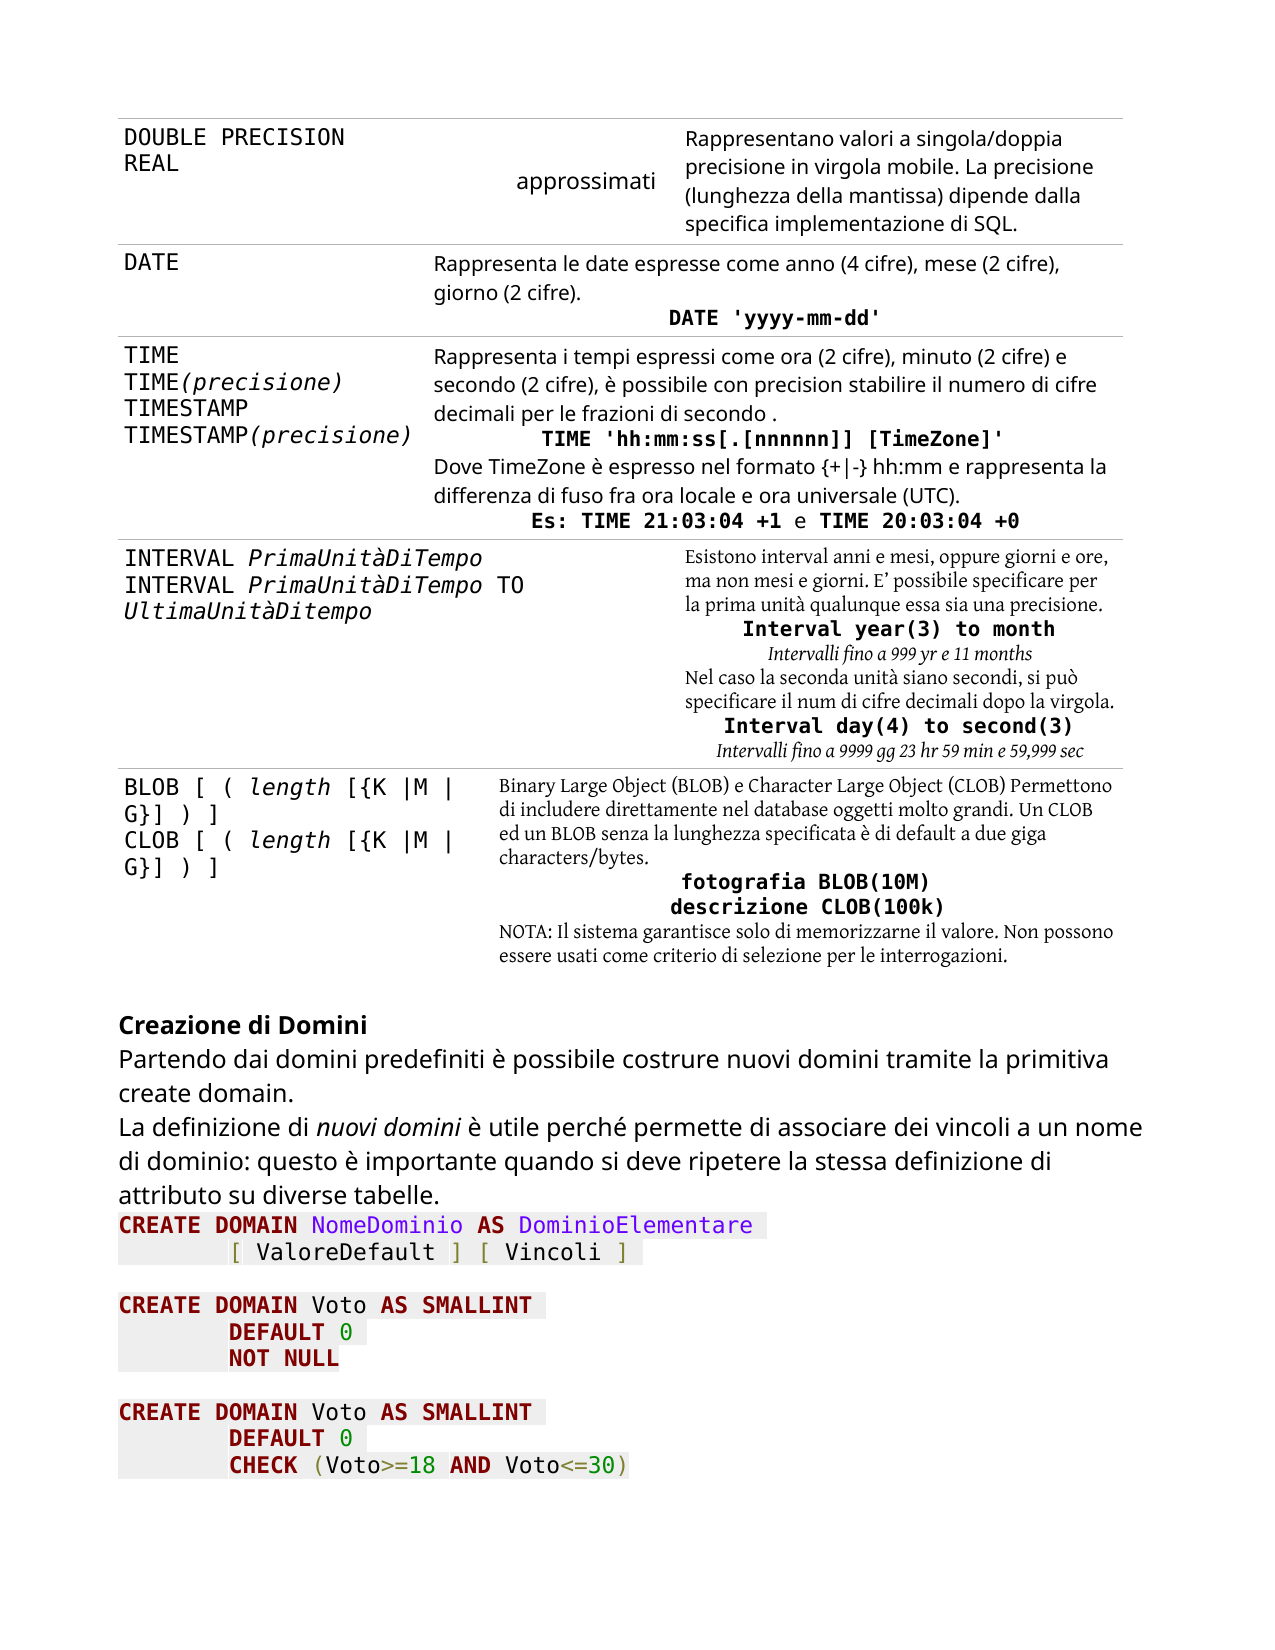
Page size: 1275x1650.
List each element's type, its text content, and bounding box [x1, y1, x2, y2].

text CREATE DOMAIN Voto AS SMALLINT [118, 1292, 1157, 1319]
table_cell DATE [118, 245, 427, 336]
text [ ValoreDefault ] [ Vincoli ] [118, 1239, 1157, 1265]
table_cell Rappresenta i tempi espressi come ora (2 cifre), minuto (2 cifre) e secondo (2 cifre), è possibile con precision stabilire il numero di cifre decimali per le frazioni di secondo . TIME 'hh:mm:ss[.[nnnnnn]] [TimeZone]' Dove TimeZone è espresso nel formato {+|-} hh:mm e rappresenta la differenza di fuso fra ora locale e ora universale (UTC). Es: TIME 21:03:04 +1 e TIME 20:03:04 +0 [428, 337, 1123, 539]
table_cell DOUBLE PRECISION REAL [118, 119, 493, 243]
text DEFAULT 0 [118, 1425, 1157, 1452]
text CREATE DOMAIN NomeDominio AS DominioElementare [118, 1212, 1157, 1239]
table_cell Esistono interval anni e mesi, oppure giorni e ore, ma non mesi e giorni. E’ possibile specificare per la prima unità qualunque essa sia una precisione. Interval year(3) to month Intervalli fino a 999 yr e 11 months Nel caso la seconda unità siano secondi, si può specificare il num di cifre decimali dopo la virgola. Interval day(4) to second(3) Intervalli fino a 9999 gg 23 hr 59 min e 59,999 sec [679, 540, 1123, 768]
table_cell Rappresentano valori a singola/doppia precisione in virgola mobile. La precisione (lunghezza della mantissa) dipende dalla specifica implementazione di SQL. [679, 119, 1123, 243]
table_cell Rappresenta le date espresse come anno (4 cifre), mese (2 cifre), giorno (2 cifre). DATE 'yyyy-mm-dd' [428, 245, 1123, 336]
text La definizione di nuovi domini è utile perché permette di associare dei vincoli a un nome di dominio: questo è importante quando si deve ripetere la stessa definizione di attributo su diverse tabelle. [118, 1110, 1157, 1212]
table_cell approssimati [493, 119, 679, 243]
table_cell INTERVAL PrimaUnitàDiTempo INTERVAL PrimaUnitàDiTempo TO UltimaUnitàDitempo [118, 540, 679, 768]
text DEFAULT 0 [118, 1319, 1157, 1345]
table_cell Binary Large Object (BLOB) e Character Large Object (CLOB) Permettono di includere direttamente nel database oggetti molto grandi. Un CLOB ed un BLOB senza la lunghezza specificata è di default a due giga characters/bytes. fotografia BLOB(10M) descrizione CLOB(100k) NOTA: Il sistema garantisce solo di memorizzarne il valore. Non possono essere usati come criterio di selezione per le interrogazioni. [493, 769, 1123, 973]
text CREATE DOMAIN Voto AS SMALLINT [118, 1399, 1157, 1425]
text CHECK (Voto>=18 AND Voto<=30) [118, 1452, 1157, 1479]
table_cell BLOB [ ( length [{K |M |G}] ) ] CLOB [ ( length [{K |M |G}] ) ] [118, 769, 493, 973]
text Creazione di Domini [118, 1008, 1157, 1042]
table_cell TIME TIME(precisione) TIMESTAMP TIMESTAMP(precisione) [118, 337, 427, 539]
text NOT NULL [118, 1345, 1157, 1372]
text Partendo dai domini predefiniti è possibile costrure nuovi domini tramite la primitiva create domain. [118, 1042, 1157, 1110]
